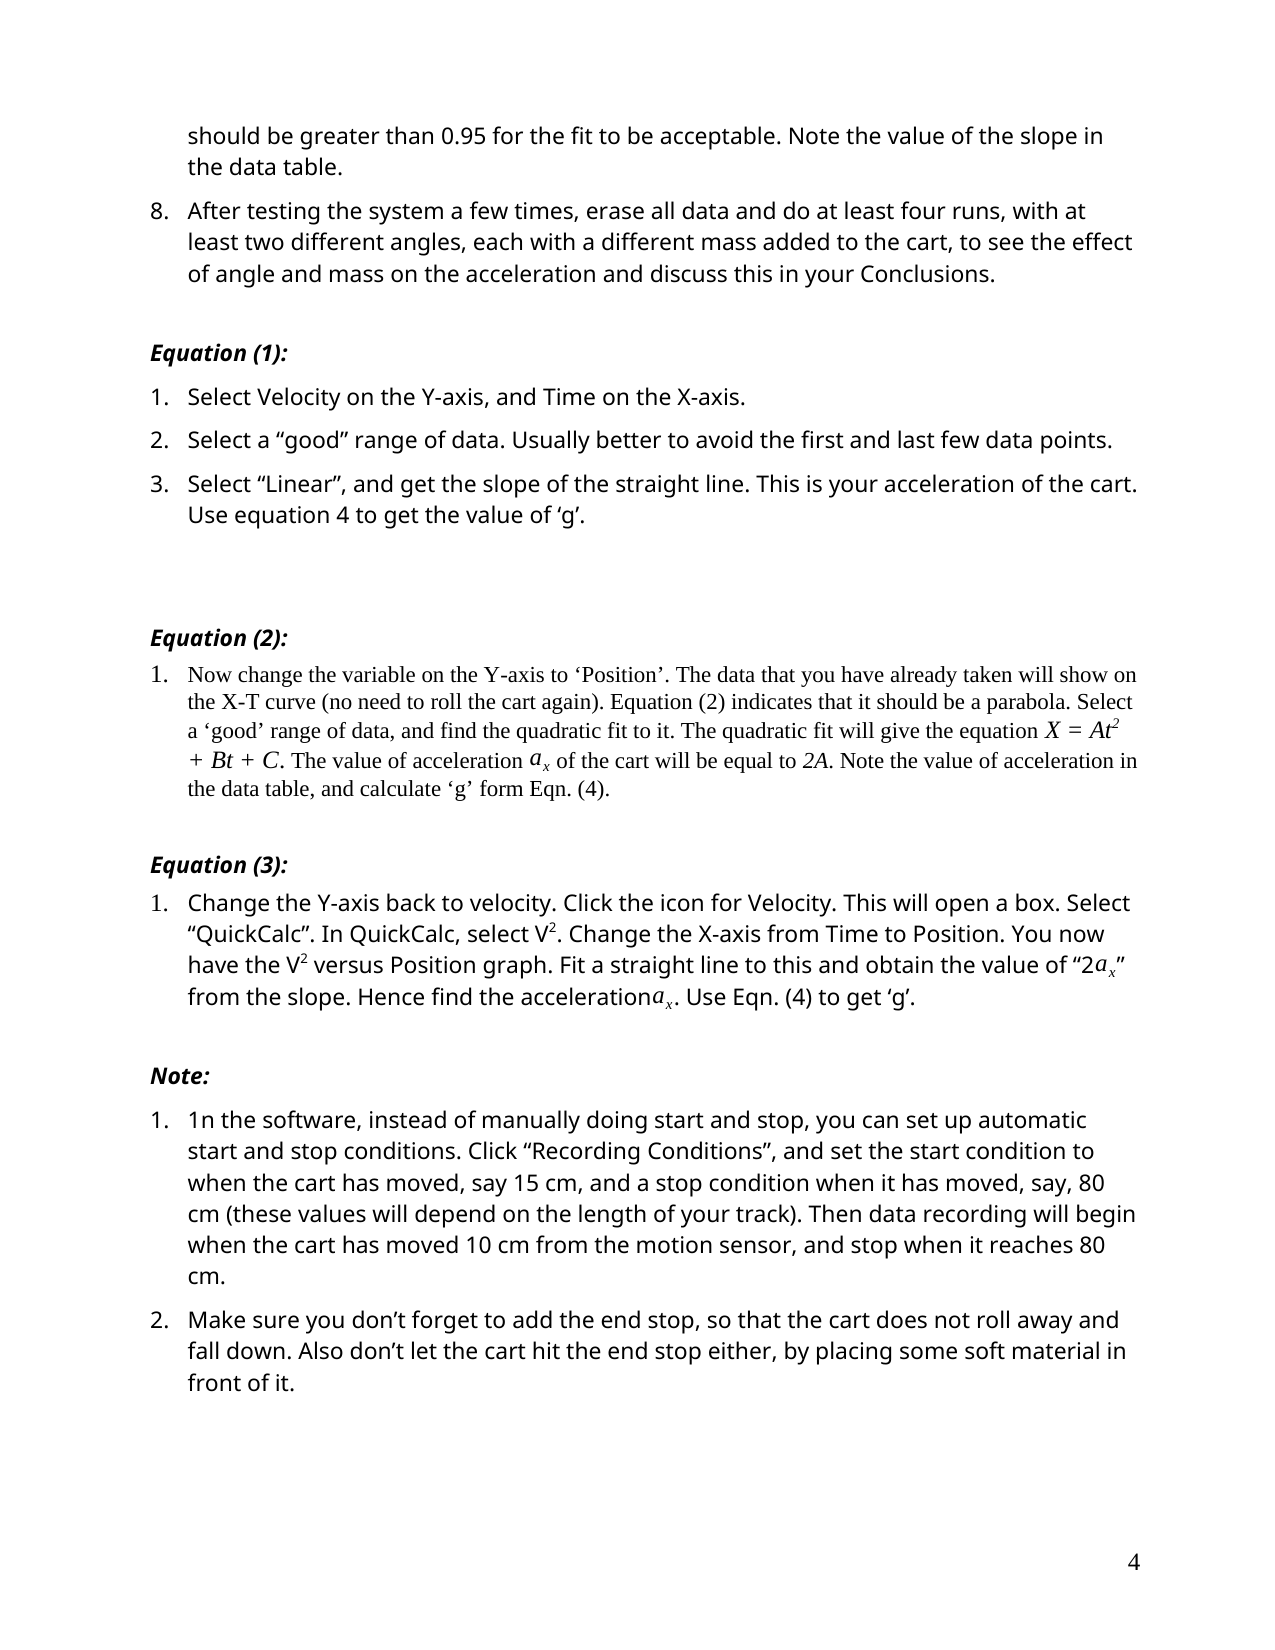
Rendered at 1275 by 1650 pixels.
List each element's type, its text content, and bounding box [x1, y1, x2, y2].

list Select a “good” range of data. Usually better to avoid the first and last few data points. [150, 424, 1140, 455]
list Select “Linear”, and get the slope of the straight line. This is your acceleration of the cart. Use equation 4 to get the value of ‘g’. [150, 468, 1140, 530]
list Select Velocity on the Y-axis, and Time on the X-axis. [150, 380, 1140, 412]
list should be greater than 0.95 for the fit to be acceptable. Note the value of the slope in the data table. [150, 120, 1140, 182]
list Change the Y-axis back to velocity. Click the icon for Velocity. This will open a box. Select “QuickCalc”. In QuickCalc, select V2. Change the X-axis from Time to Position. You now have the V2 versus Position graph. Fit a straight line to this and obtain the value of “2” from the slope. Hence find the acceleration. Use Eqn. (4) to get ‘g’. [150, 887, 1140, 1012]
subtitle Equation (2): [150, 622, 1140, 653]
subtitle Equation (3): [150, 849, 1140, 881]
list Make sure you don’t forget to add the end stop, so that the cart does not roll away and fall down. Also don’t let the cart hit the end stop either, by placing some soft material in front of it. [150, 1304, 1140, 1398]
subtitle Note: [150, 1060, 1140, 1092]
list After testing the system a few times, erase all data and do at least four runs, with at least two different angles, each with a different mass added to the cart, to see the effect of angle and mass on the acceleration and discuss this in your Conclusions. [150, 195, 1140, 289]
subtitle Equation (1): [150, 337, 1140, 368]
list Now change the variable on the Y-axis to ‘Position’. The data that you have already taken will show on the X-T curve (no need to roll the cart again). Equation (2) indicates that it should be a parabola. Select a ‘good’ range of data, and find the quadratic fit to it. The quadratic fit will give the equation X = At2 + Bt + C. The value of acceleration of the cart will be equal to 2A. Note the value of acceleration in the data table, and calculate ‘g’ form Eqn. (4). [150, 659, 1140, 801]
list 1n the software, instead of manually doing start and stop, you can set up automatic start and stop conditions. Click “Recording Conditions”, and set the start condition to when the cart has moved, say 15 cm, and a stop condition when it has moved, say, 80 cm (these values will depend on the length of your track). Then data recording will begin when the cart has moved 10 cm from the motion sensor, and stop when it reaches 80 cm. [150, 1104, 1140, 1292]
